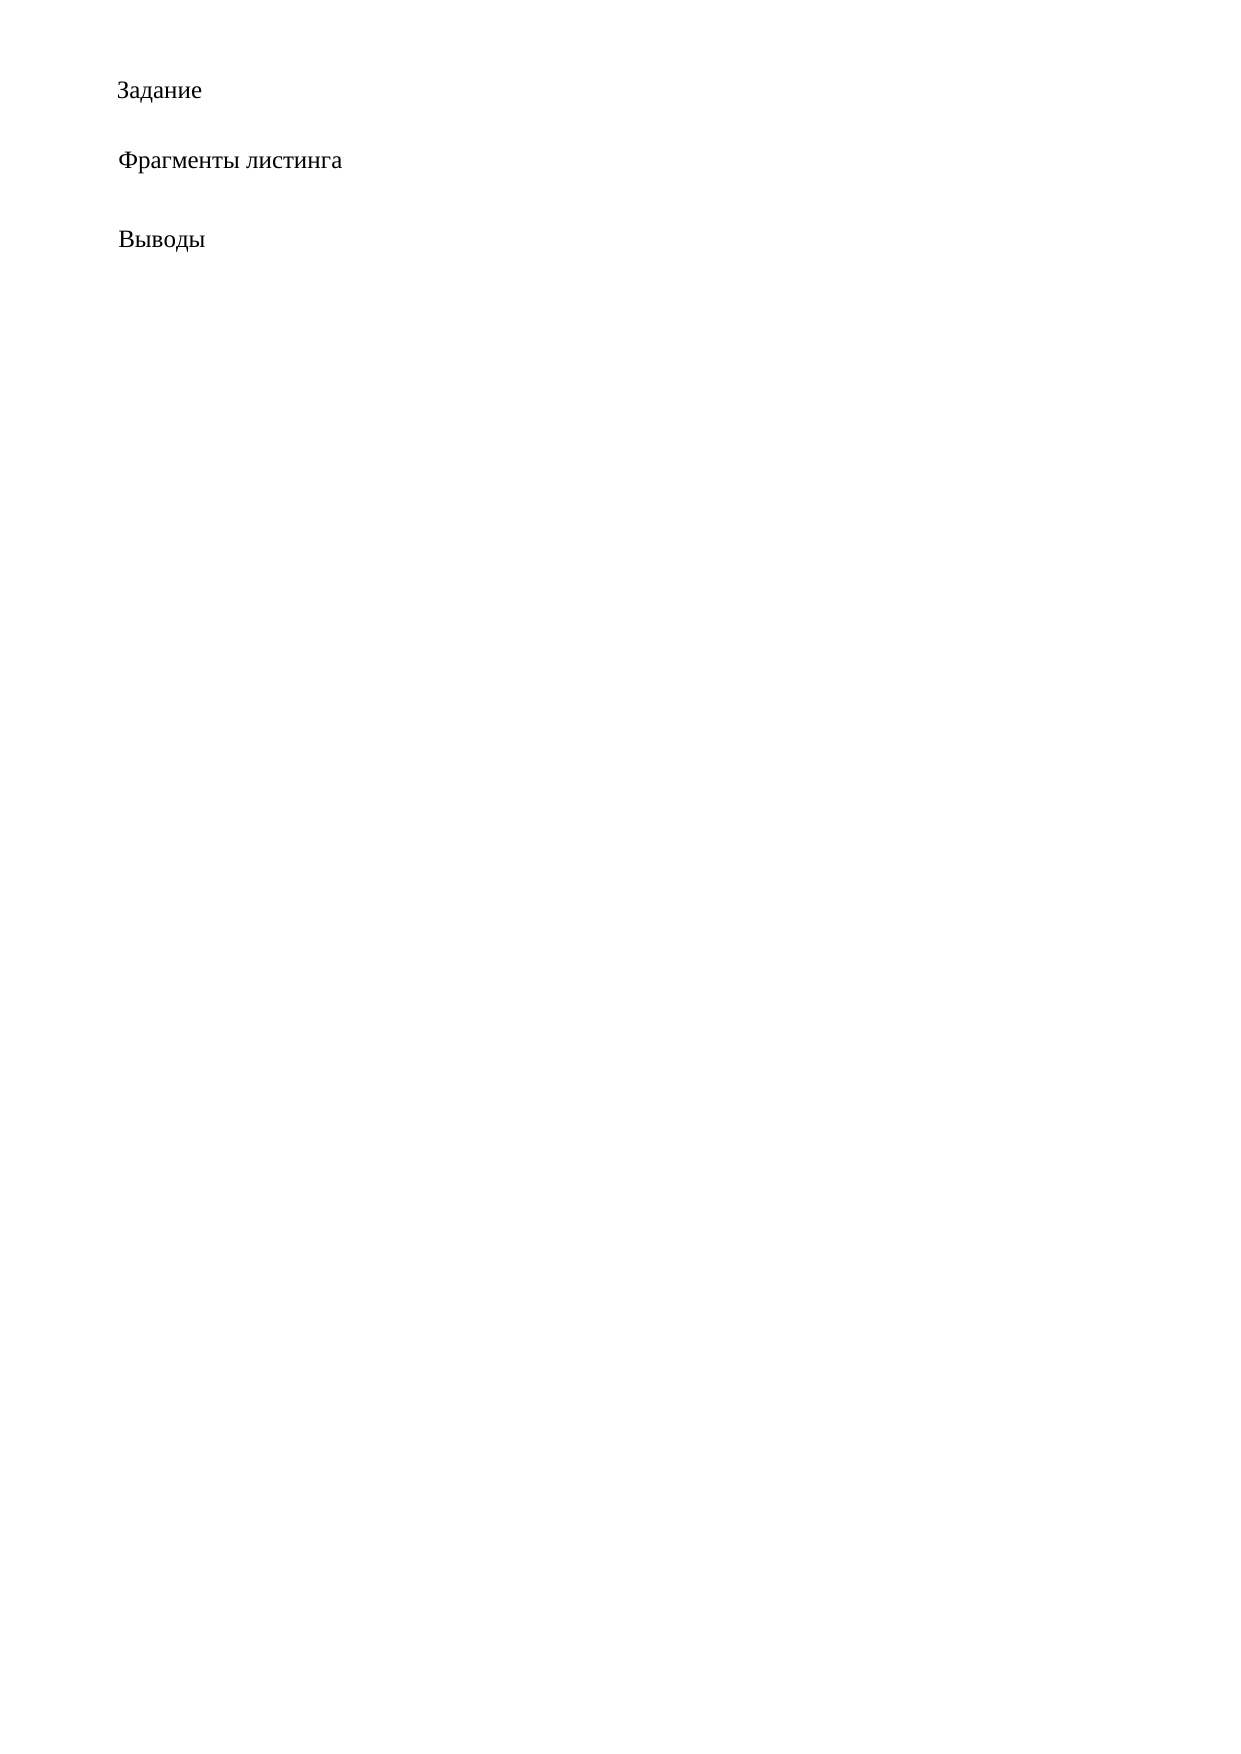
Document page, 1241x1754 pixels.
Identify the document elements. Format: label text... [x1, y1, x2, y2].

text Фрагменты листинга [118, 145, 1162, 174]
text Выводы [118, 224, 1162, 253]
text Задание [117, 75, 1162, 104]
